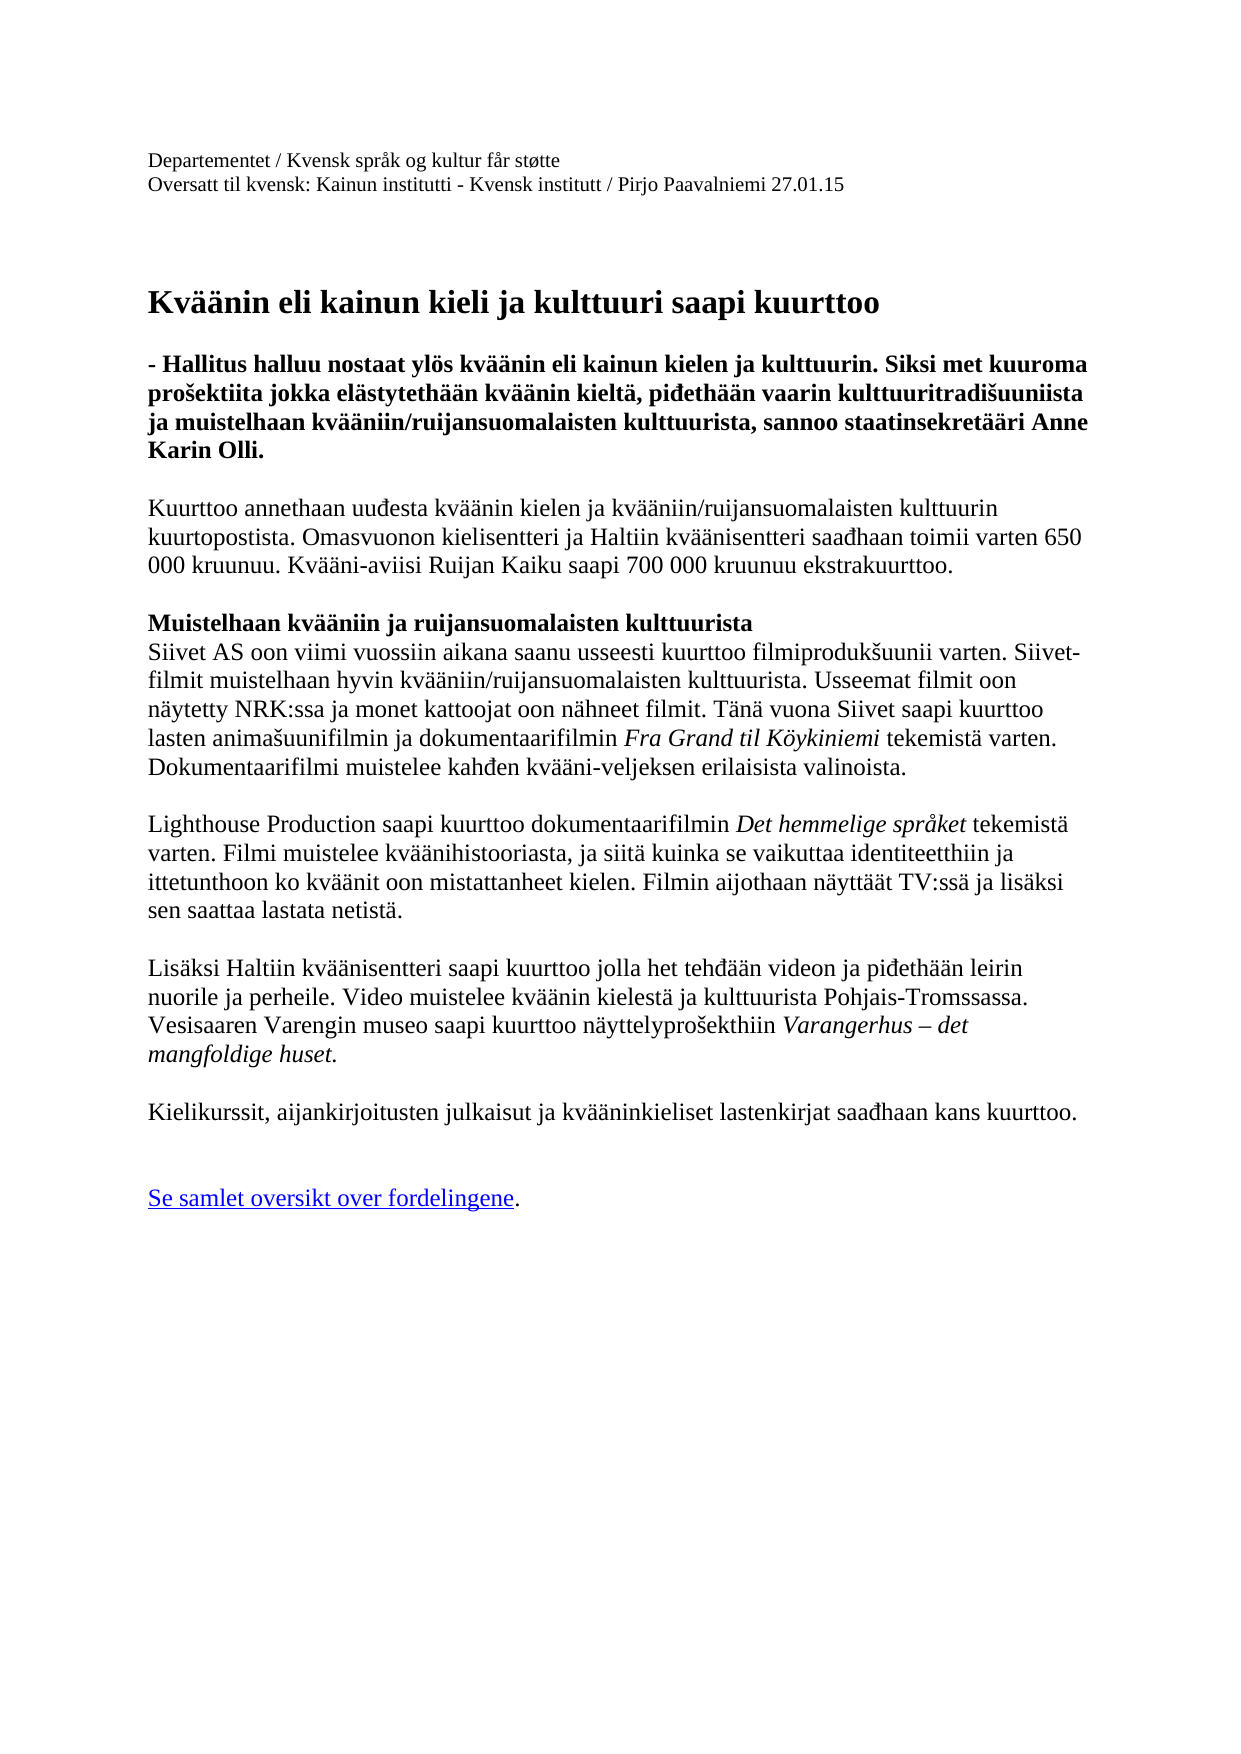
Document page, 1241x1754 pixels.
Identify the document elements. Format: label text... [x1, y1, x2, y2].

text Lisäksi Haltiin kväänisentteri saapi kuurttoo jolla het tehđään videon ja piđethään leirin nuorile ja perheile. Video muistelee kväänin kielestä ja kulttuurista Pohjais-Tromssassa. Vesisaaren Varengin museo saapi kuurttoo näyttelyprošekthiin Varangerhus – det mangfoldige huset. [148, 953, 1093, 1068]
text Oversatt til kvensk: Kainun institutti - Kvensk institutt / Pirjo Paavalniemi 27.01.15 [148, 172, 1093, 196]
text Kuurttoo annethaan uuđesta kväänin kielen ja kvääniin/ruijansuomalaisten kulttuurin kuurtopostista. Omasvuonon kielisentteri ja Haltiin kväänisentteri saađhaan toimii varten 650 000 kruunuu. Kvääni-aviisi Ruijan Kaiku saapi 700 000 kruunuu ekstrakuurttoo. [148, 493, 1093, 579]
text - Hallitus halluu nostaat ylös kväänin eli kainun kielen ja kulttuurin. Siksi met kuuroma prošektiita jokka elästytethään kväänin kieltä, piđethään vaarin kulttuuritradišuuniista ja muistelhaan kvääniin/ruijansuomalaisten kulttuurista, sannoo staatinsekretääri Anne Karin Olli. [148, 349, 1093, 464]
text Se samlet oversikt over fordelingene. [148, 1183, 1093, 1212]
text Muistelhaan kvääniin ja ruijansuomalaisten kulttuurista [148, 608, 1093, 637]
text Siivet AS oon viimi vuossiin aikana saanu usseesti kuurttoo filmiprodukšuunii varten. Siivet-filmit muistelhaan hyvin kvääniin/ruijansuomalaisten kulttuurista. Usseemat filmit oon näytetty NRK:ssa ja monet kattoojat oon nähneet filmit. Tänä vuona Siivet saapi kuurttoo lasten animašuunifilmin ja dokumentaarifilmin Fra Grand til Köykiniemi tekemistä varten. Dokumentaarifilmi muistelee kahđen kvääni-veljeksen erilaisista valinoista. [148, 637, 1093, 780]
text Lighthouse Production saapi kuurttoo dokumentaarifilmin Det hemmelige språket tekemistä varten. Filmi muistelee kväänihistooriasta, ja siitä kuinka se vaikuttaa identiteetthiin ja ittetunthoon ko kväänit oon mistattanheet kielen. Filmin aijothaan näyttäät TV:ssä ja lisäksi sen saattaa lastata netistä. [148, 809, 1093, 924]
text Kielikurssit, aijankirjoitusten julkaisut ja kvääninkieliset lastenkirjat saađhaan kans kuurttoo. [148, 1097, 1093, 1125]
text Departementet / Kvensk språk og kultur får støtte [148, 148, 1093, 172]
text Kväänin eli kainun kieli ja kulttuuri saapi kuurttoo [148, 282, 1093, 320]
